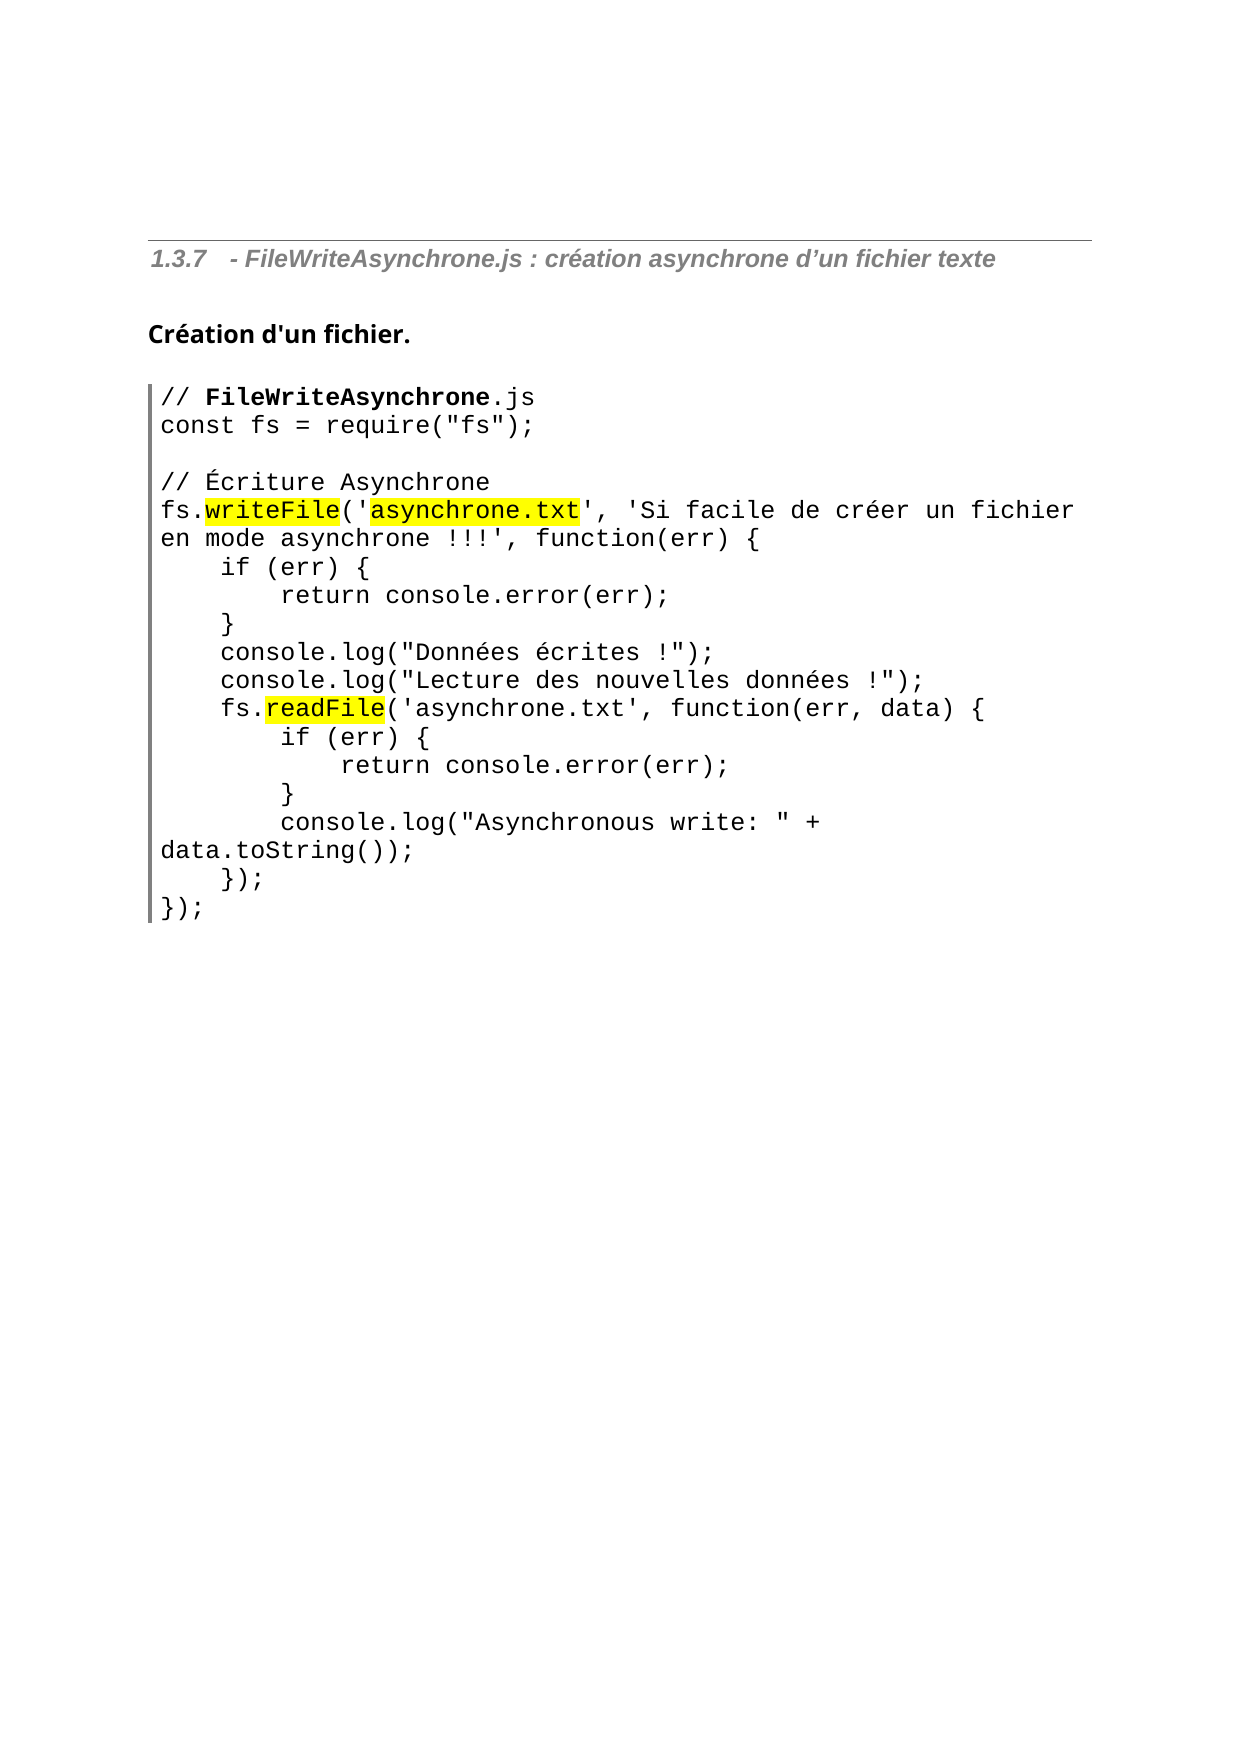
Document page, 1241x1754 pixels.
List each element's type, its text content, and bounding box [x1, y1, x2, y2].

text return console.error(err); [152, 753, 1092, 781]
text console.log("Lecture des nouvelles données !"); [152, 668, 1092, 696]
text } [152, 781, 1092, 809]
text return console.error(err); [152, 583, 1092, 611]
text } [152, 611, 1092, 639]
text fs.readFile('asynchrone.txt', function(err, data) { [152, 696, 1092, 724]
text fs.writeFile('asynchrone.txt', 'Si facile de créer un fichier en mode asynchrone !!!', function(err) { [152, 498, 1092, 554]
text // FileWriteAsynchrone.js [152, 384, 1092, 413]
text Création d'un fichier. [148, 316, 1092, 350]
text if (err) { [152, 554, 1092, 583]
text console.log("Asynchronous write: " + data.toString()); [152, 809, 1092, 866]
text const fs = require("fs"); [152, 413, 1092, 441]
text }); [152, 866, 1092, 894]
text }); [152, 894, 1092, 923]
text if (err) { [152, 724, 1092, 753]
subtitle - FileWriteAsynchrone.js : création asynchrone d’un fichier texte [148, 241, 1092, 276]
text // Écriture Asynchrone [152, 469, 1092, 498]
text console.log("Données écrites !"); [152, 639, 1092, 668]
